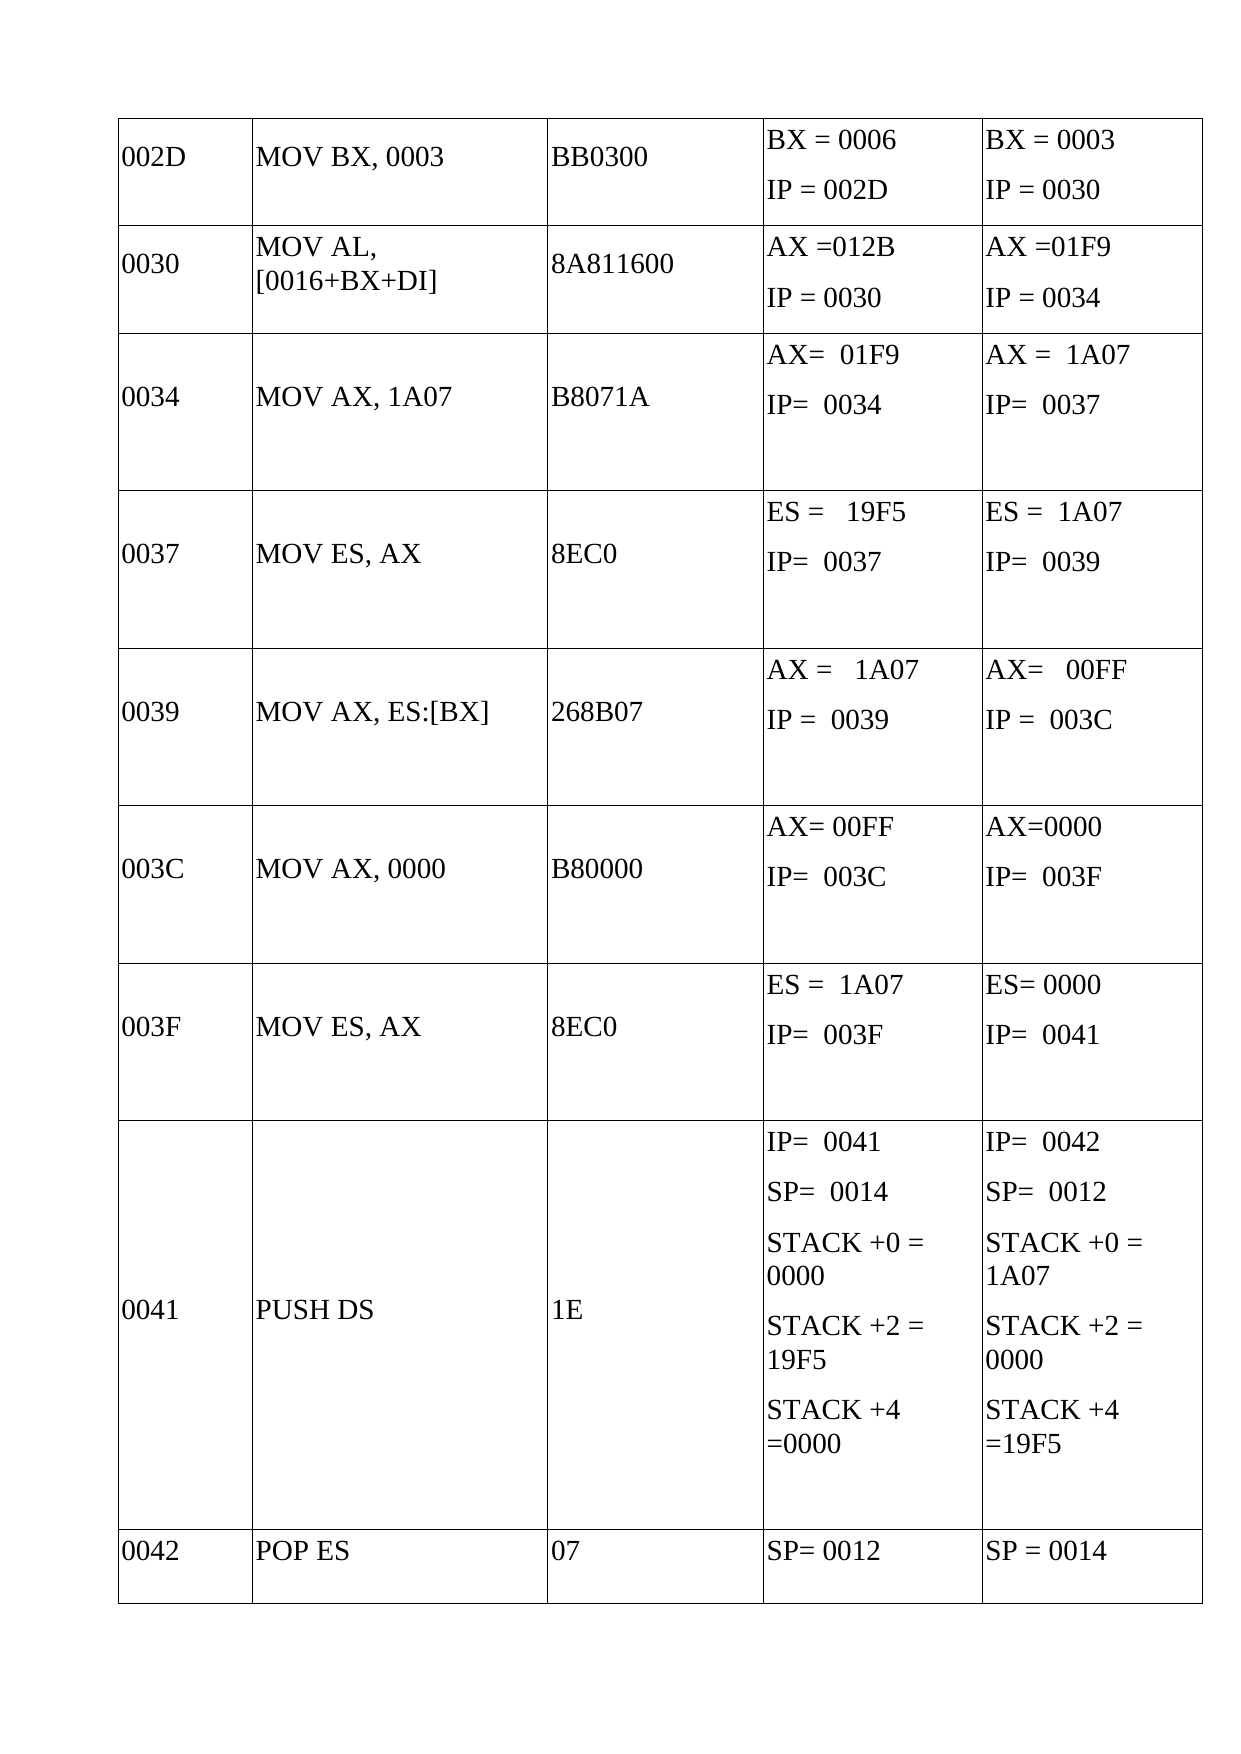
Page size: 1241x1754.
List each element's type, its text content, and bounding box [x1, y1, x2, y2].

table_cell 0039 [119, 649, 252, 805]
table_cell 8EC0 [548, 964, 763, 1120]
table_cell AX =01F9 IP = 0034 [983, 226, 1202, 333]
table_cell 0034 [119, 334, 252, 490]
table_cell SP= 0012 [764, 1530, 982, 1603]
table_cell ES = 1A07 IP= 003F [764, 964, 982, 1120]
table_cell MOV AX, 0000 [253, 806, 547, 963]
table_cell POP ES [253, 1530, 547, 1603]
table_cell AX= 00FF IP= 003C [764, 806, 982, 963]
table_cell 003F [119, 964, 252, 1120]
table_cell AX = 1A07 IP = 0039 [764, 649, 982, 805]
table_cell B8071A [548, 334, 763, 490]
table_cell MOV ES, AX [253, 964, 547, 1120]
table_cell AX =012B IP = 0030 [764, 226, 982, 333]
table_cell B80000 [548, 806, 763, 963]
table_cell ES= 0000 IP= 0041 [983, 964, 1202, 1120]
table_cell 003C [119, 806, 252, 963]
table_cell 002D [119, 119, 252, 225]
table_cell IP= 0041 SP= 0014 STACK +0 = 0000 STACK +2 = 19F5 STACK +4 =0000 [764, 1121, 982, 1529]
table_cell 0042 [119, 1530, 252, 1603]
table_cell PUSH DS [253, 1121, 547, 1529]
table_cell SP = 0014 [983, 1530, 1202, 1603]
table_cell 8A811600 [548, 226, 763, 333]
table_cell AX = 1A07 IP= 0037 [983, 334, 1202, 490]
table_cell BX = 0003 IP = 0030 [983, 119, 1202, 225]
table_cell 0041 [119, 1121, 252, 1529]
table_cell AX= 00FF IP = 003C [983, 649, 1202, 805]
table_cell BX = 0006 IP = 002D [764, 119, 982, 225]
table_cell 0037 [119, 491, 252, 648]
table_cell 268B07 [548, 649, 763, 805]
table_cell MOV BX, 0003 [253, 119, 547, 225]
table_cell ES = 19F5 IP= 0037 [764, 491, 982, 648]
table_cell AX=0000 IP= 003F [983, 806, 1202, 963]
table_cell 1E [548, 1121, 763, 1529]
table_cell 8EC0 [548, 491, 763, 648]
table_cell 0030 [119, 226, 252, 333]
table_cell MOV AX, ES:[BX] [253, 649, 547, 805]
table_cell BB0300 [548, 119, 763, 225]
table_cell IP= 0042 SP= 0012 STACK +0 = 1A07 STACK +2 = 0000 STACK +4 =19F5 [983, 1121, 1202, 1529]
table_cell AX= 01F9 IP= 0034 [764, 334, 982, 490]
table_cell MOV AX, 1A07 [253, 334, 547, 490]
table_cell ES = 1A07 IP= 0039 [983, 491, 1202, 648]
table_cell 07 [548, 1530, 763, 1603]
table_cell MOV ES, AX [253, 491, 547, 648]
table_cell MOV AL, [0016+BX+DI] [253, 226, 547, 333]
